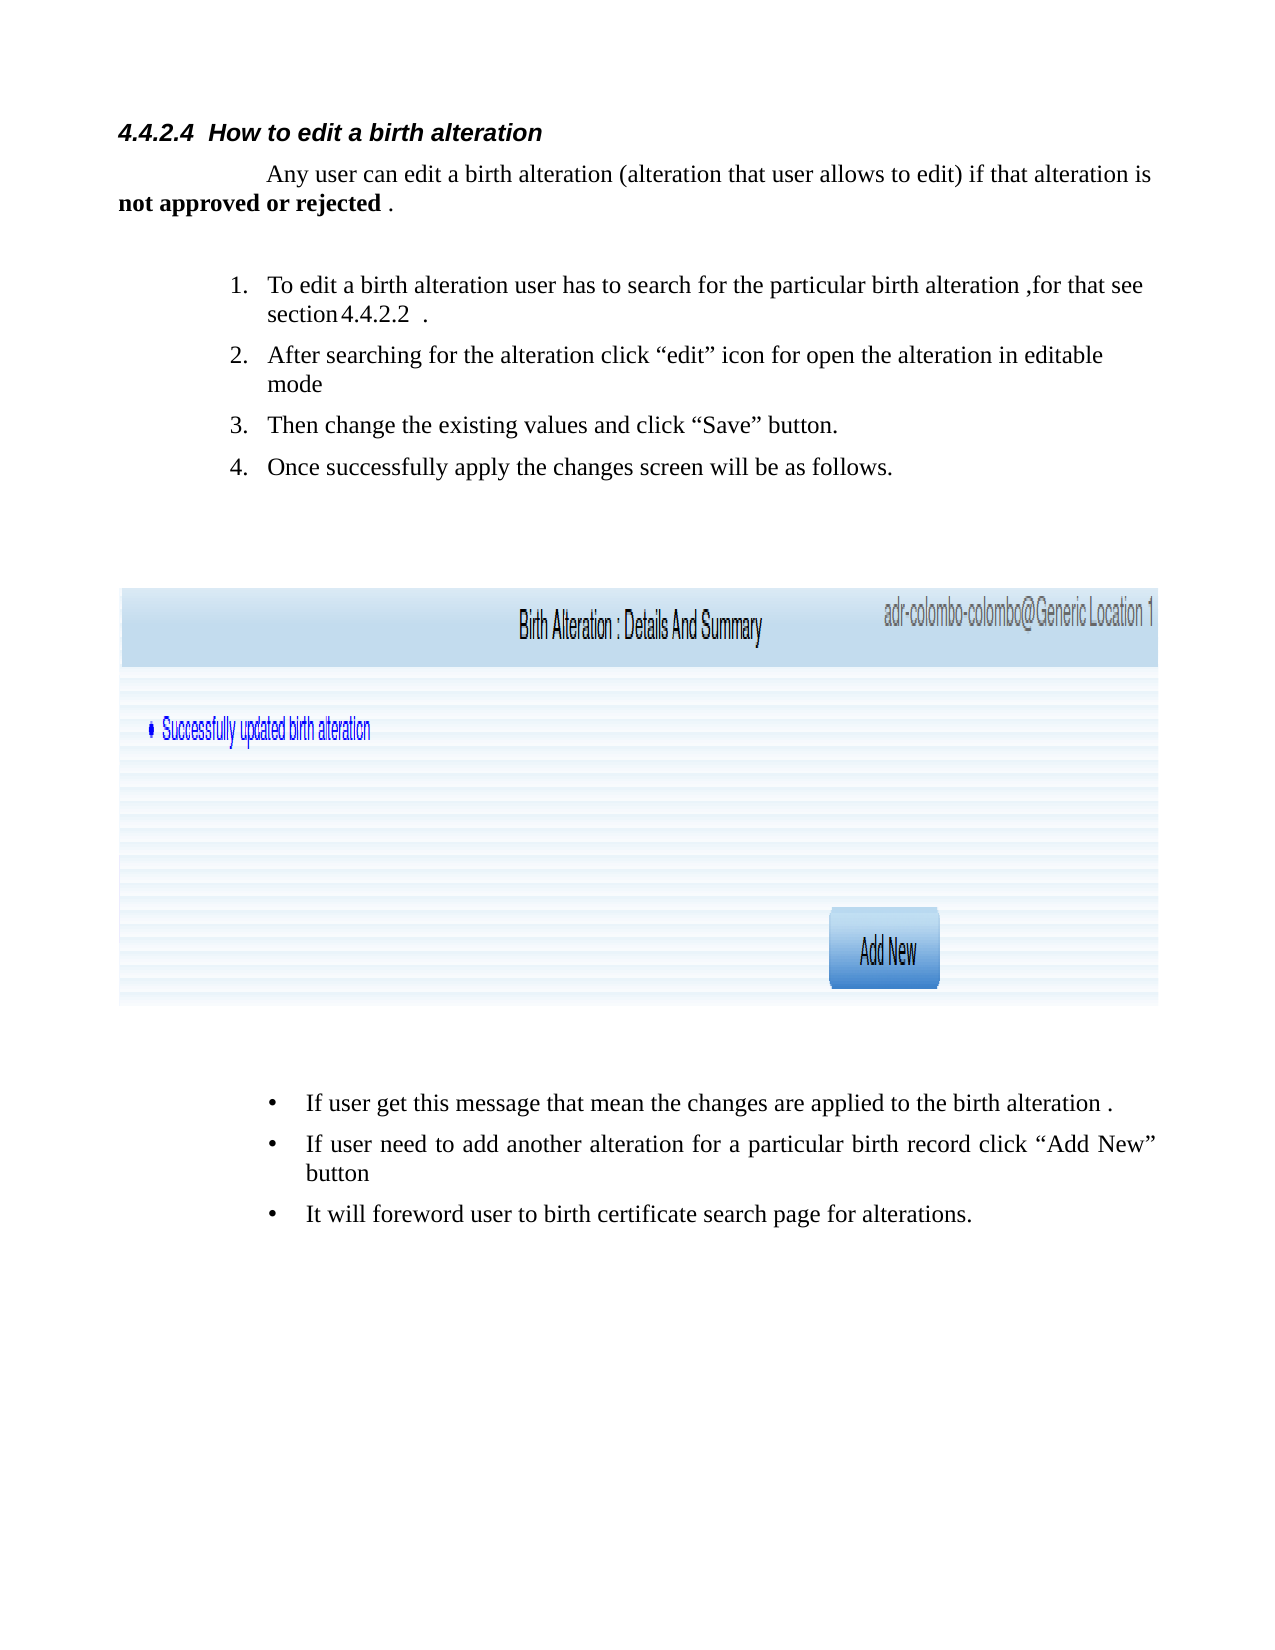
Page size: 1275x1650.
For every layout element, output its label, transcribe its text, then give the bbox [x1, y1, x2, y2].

list To edit a birth alteration user has to search for the particular birth alteration ,for that see section 4.4.2.2 . [229, 270, 1157, 328]
list Once successfully apply the changes screen will be as follows. [229, 452, 1157, 480]
picture [119, 588, 1159, 1006]
list If user need to add another alteration for a particular birth record click “Add New” button [268, 1129, 1157, 1186]
list Then change the existing values and click “Save” button. [229, 410, 1157, 439]
subtitle How to edit a birth alteration [118, 118, 1157, 147]
list After searching for the alteration click “edit” icon for open the alteration in editable mode [229, 340, 1157, 398]
text Any user can edit a birth alteration (alteration that user allows to edit) if that alteration is not approved or rejected . [118, 159, 1157, 217]
list It will foreword user to birth certificate search page for alterations. [268, 1199, 1157, 1228]
list If user get this message that mean the changes are applied to the birth alteration . [268, 1088, 1157, 1116]
